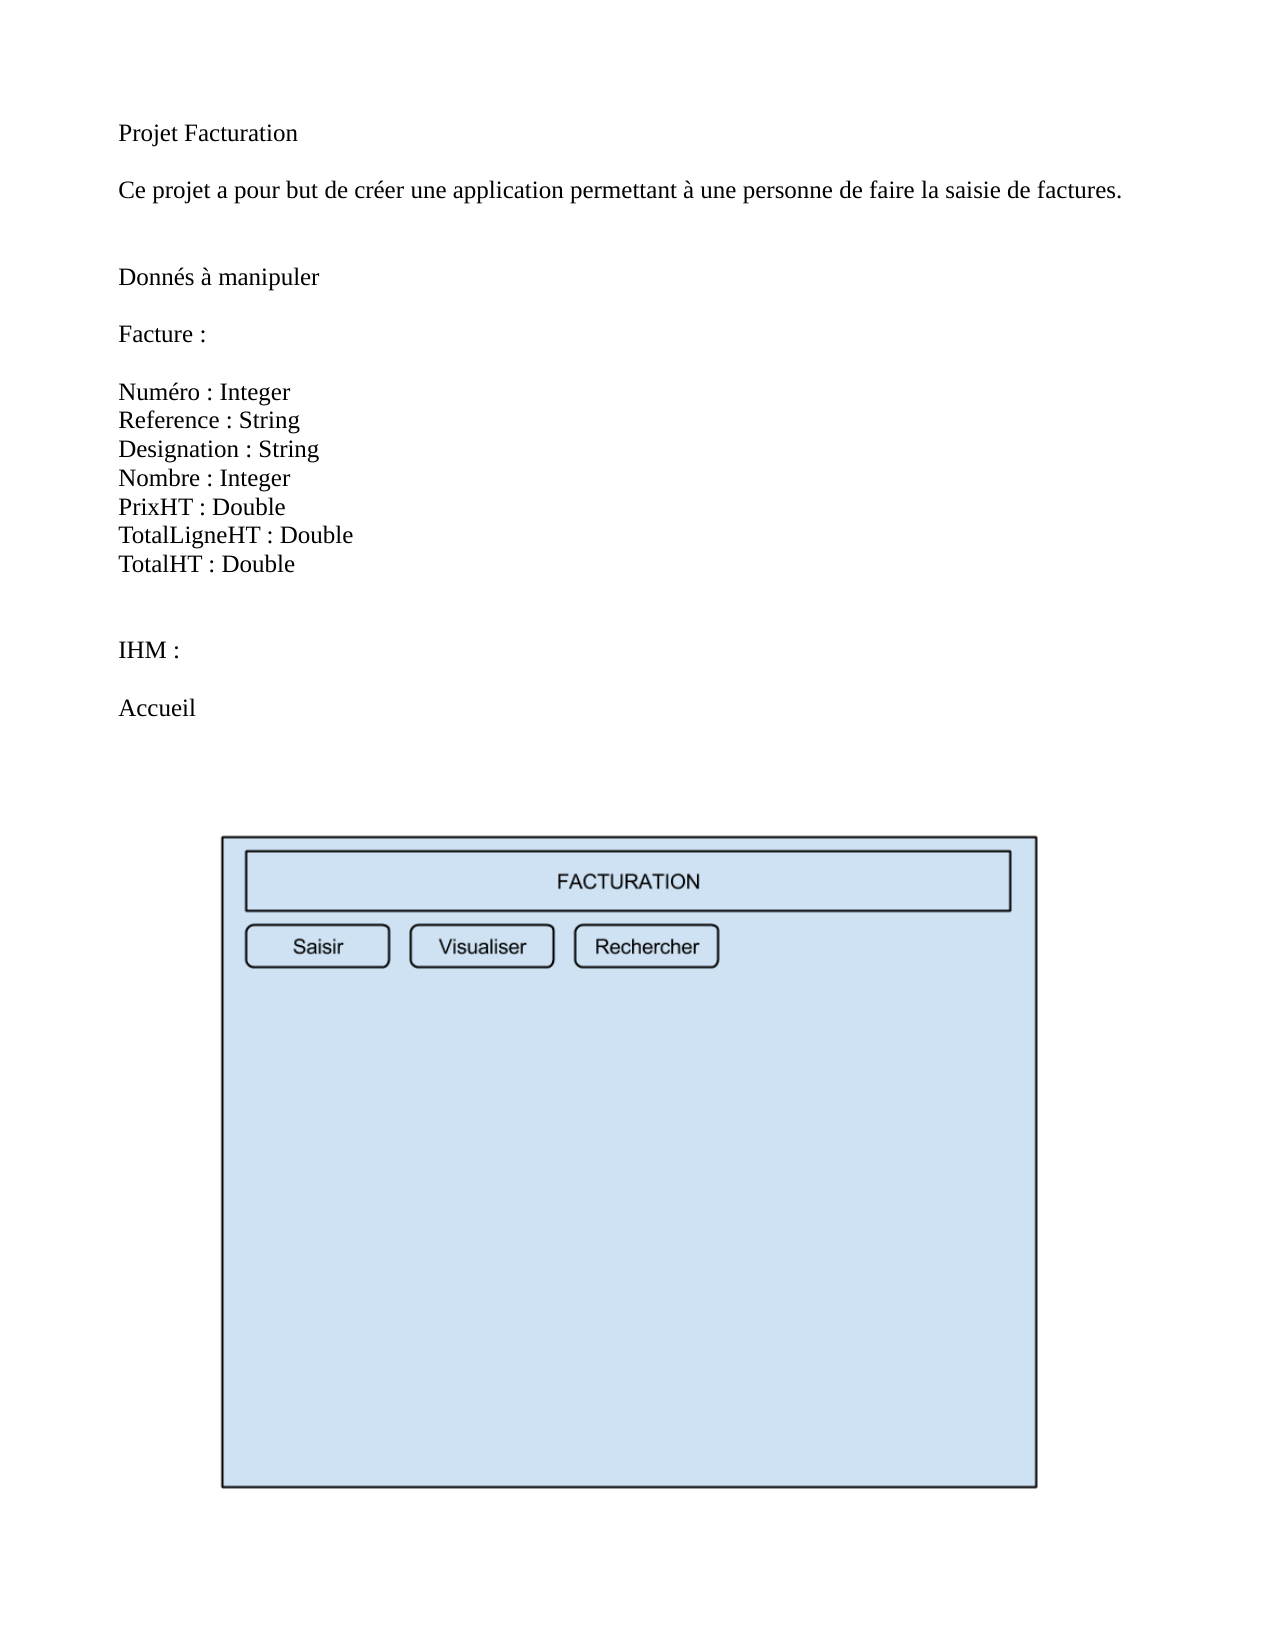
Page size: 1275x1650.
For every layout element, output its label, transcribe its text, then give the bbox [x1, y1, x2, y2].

text Donnés à manipuler [118, 262, 1157, 291]
text Designation : String [118, 434, 1157, 463]
text Nombre : Integer [118, 463, 1157, 492]
picture [118, 750, 1157, 1530]
text Reference : String [118, 406, 1157, 434]
text Ce projet a pour but de créer une application permettant à une personne de faire la saisie de factures. [118, 176, 1157, 204]
text IHM : [118, 636, 1157, 664]
text Facture : [118, 319, 1157, 348]
text Projet Facturation [118, 118, 1157, 147]
text TotalLigneHT : Double [118, 521, 1157, 549]
text Accueil [118, 693, 1157, 722]
text TotalHT : Double [118, 549, 1157, 578]
text PrixHT : Double [118, 492, 1157, 521]
text Numéro : Integer [118, 377, 1157, 406]
